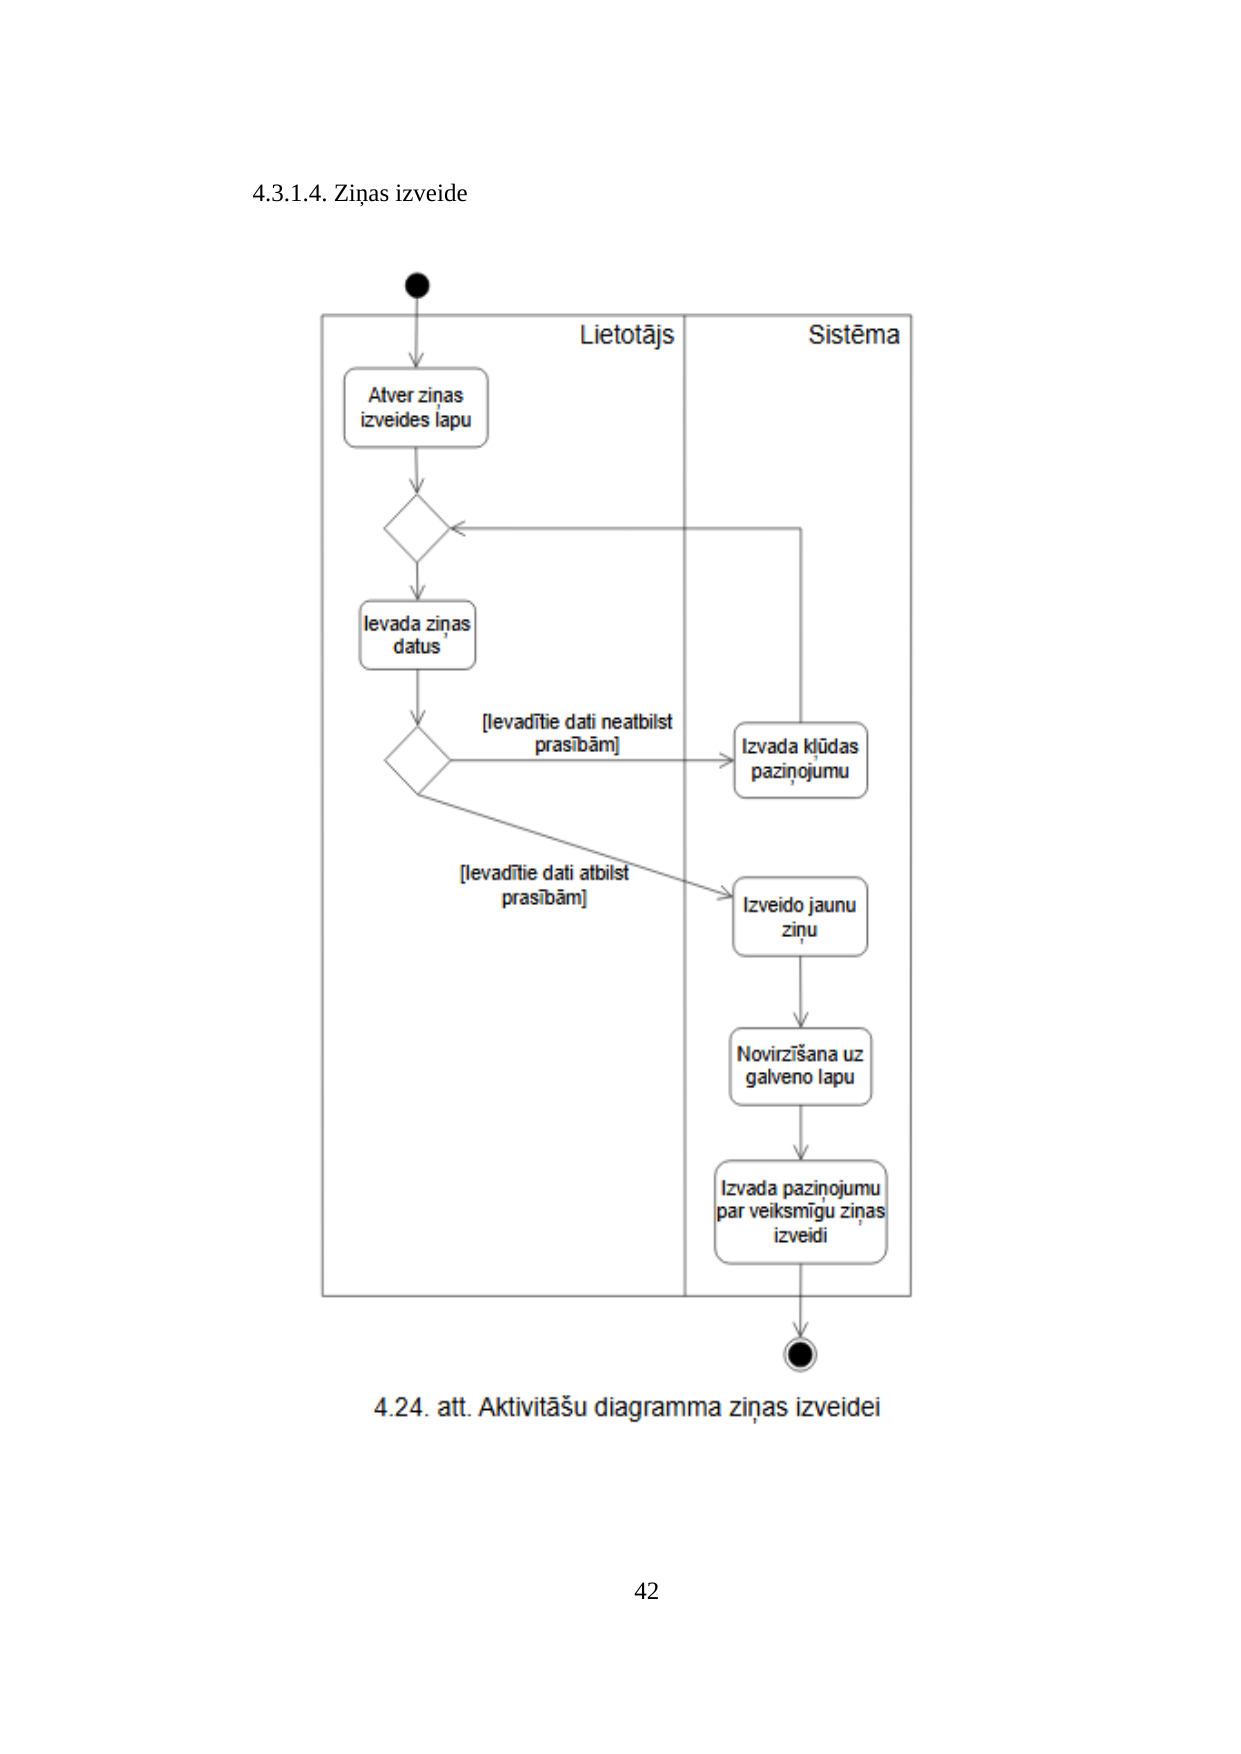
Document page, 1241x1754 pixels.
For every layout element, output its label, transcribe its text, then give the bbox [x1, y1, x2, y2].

picture [306, 263, 934, 1426]
text 4.3.1.4. Ziņas izveide [177, 178, 1152, 207]
